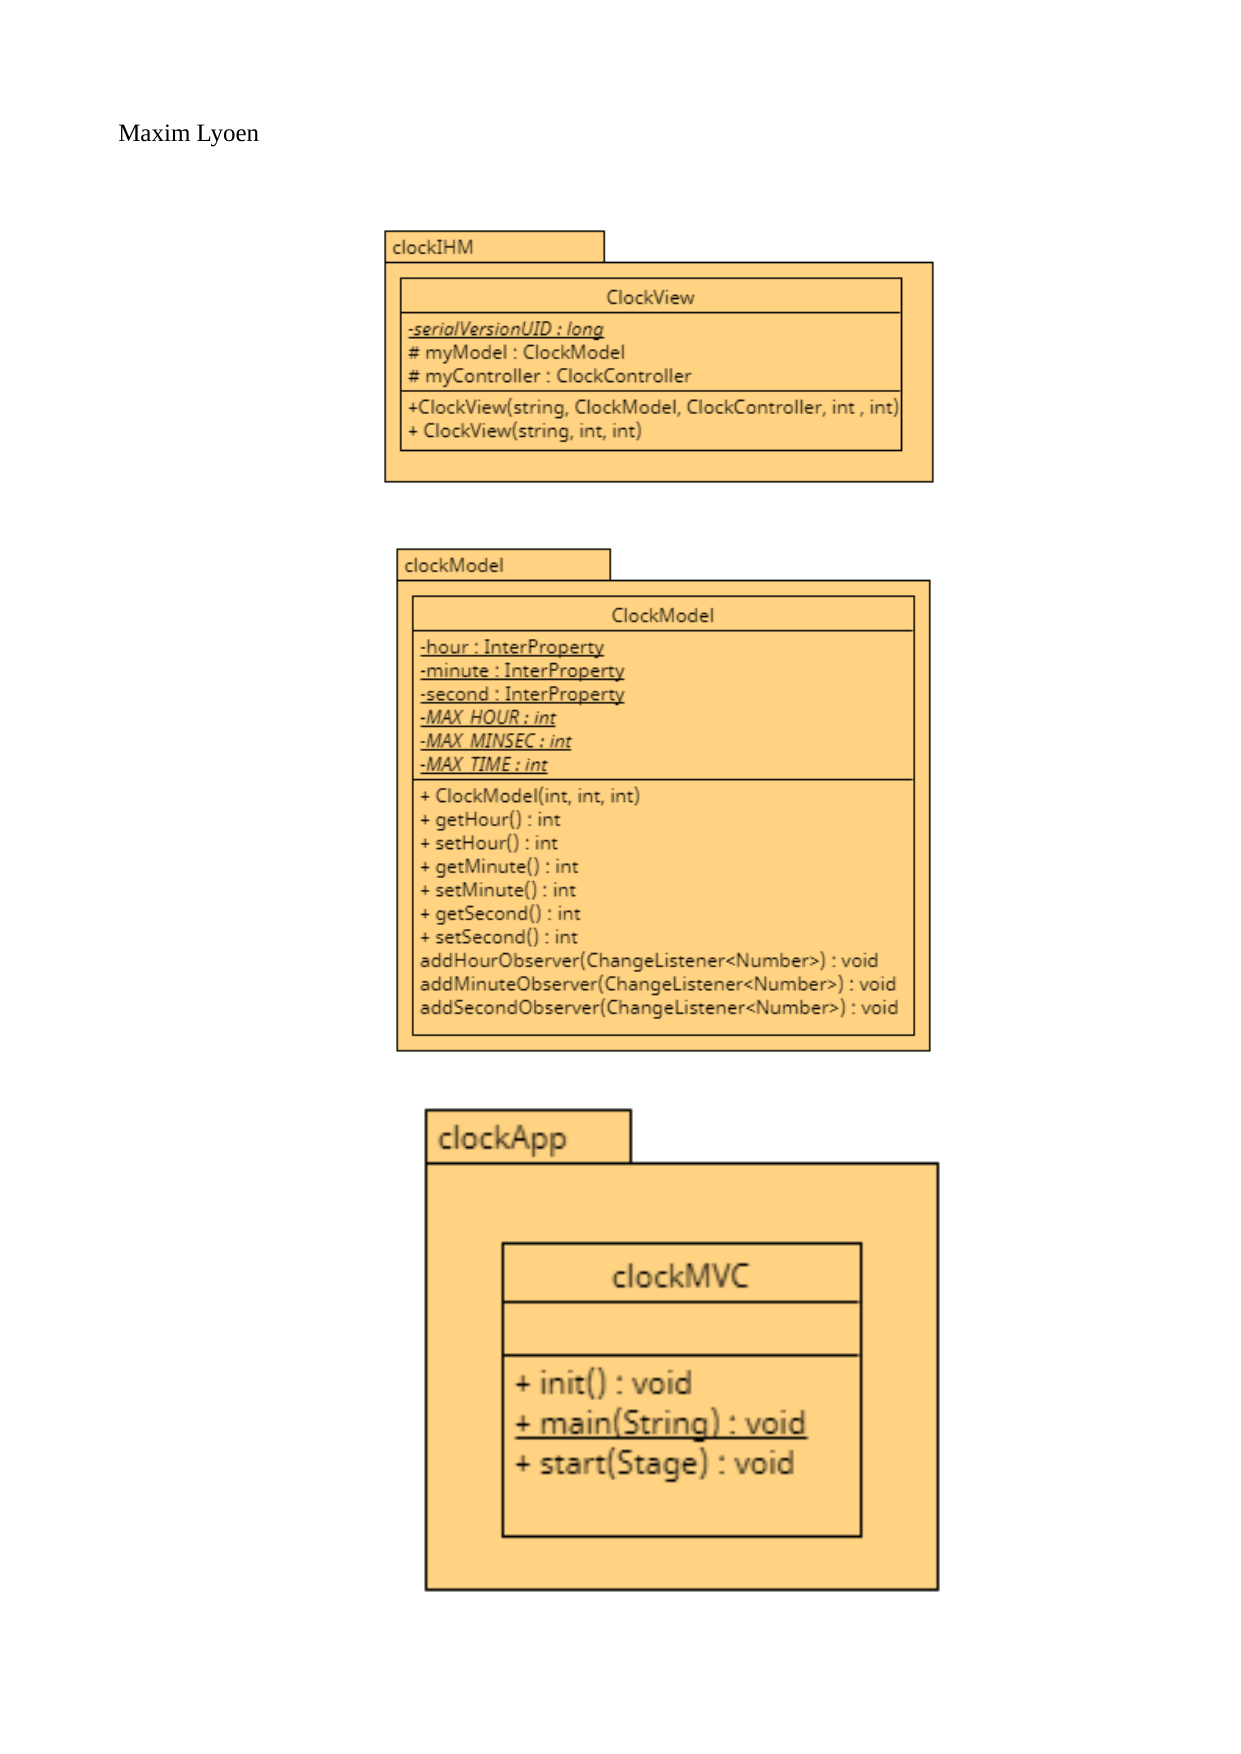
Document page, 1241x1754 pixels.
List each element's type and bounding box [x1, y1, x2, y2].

picture [369, 215, 948, 497]
picture [400, 1083, 963, 1616]
picture [381, 533, 945, 1066]
